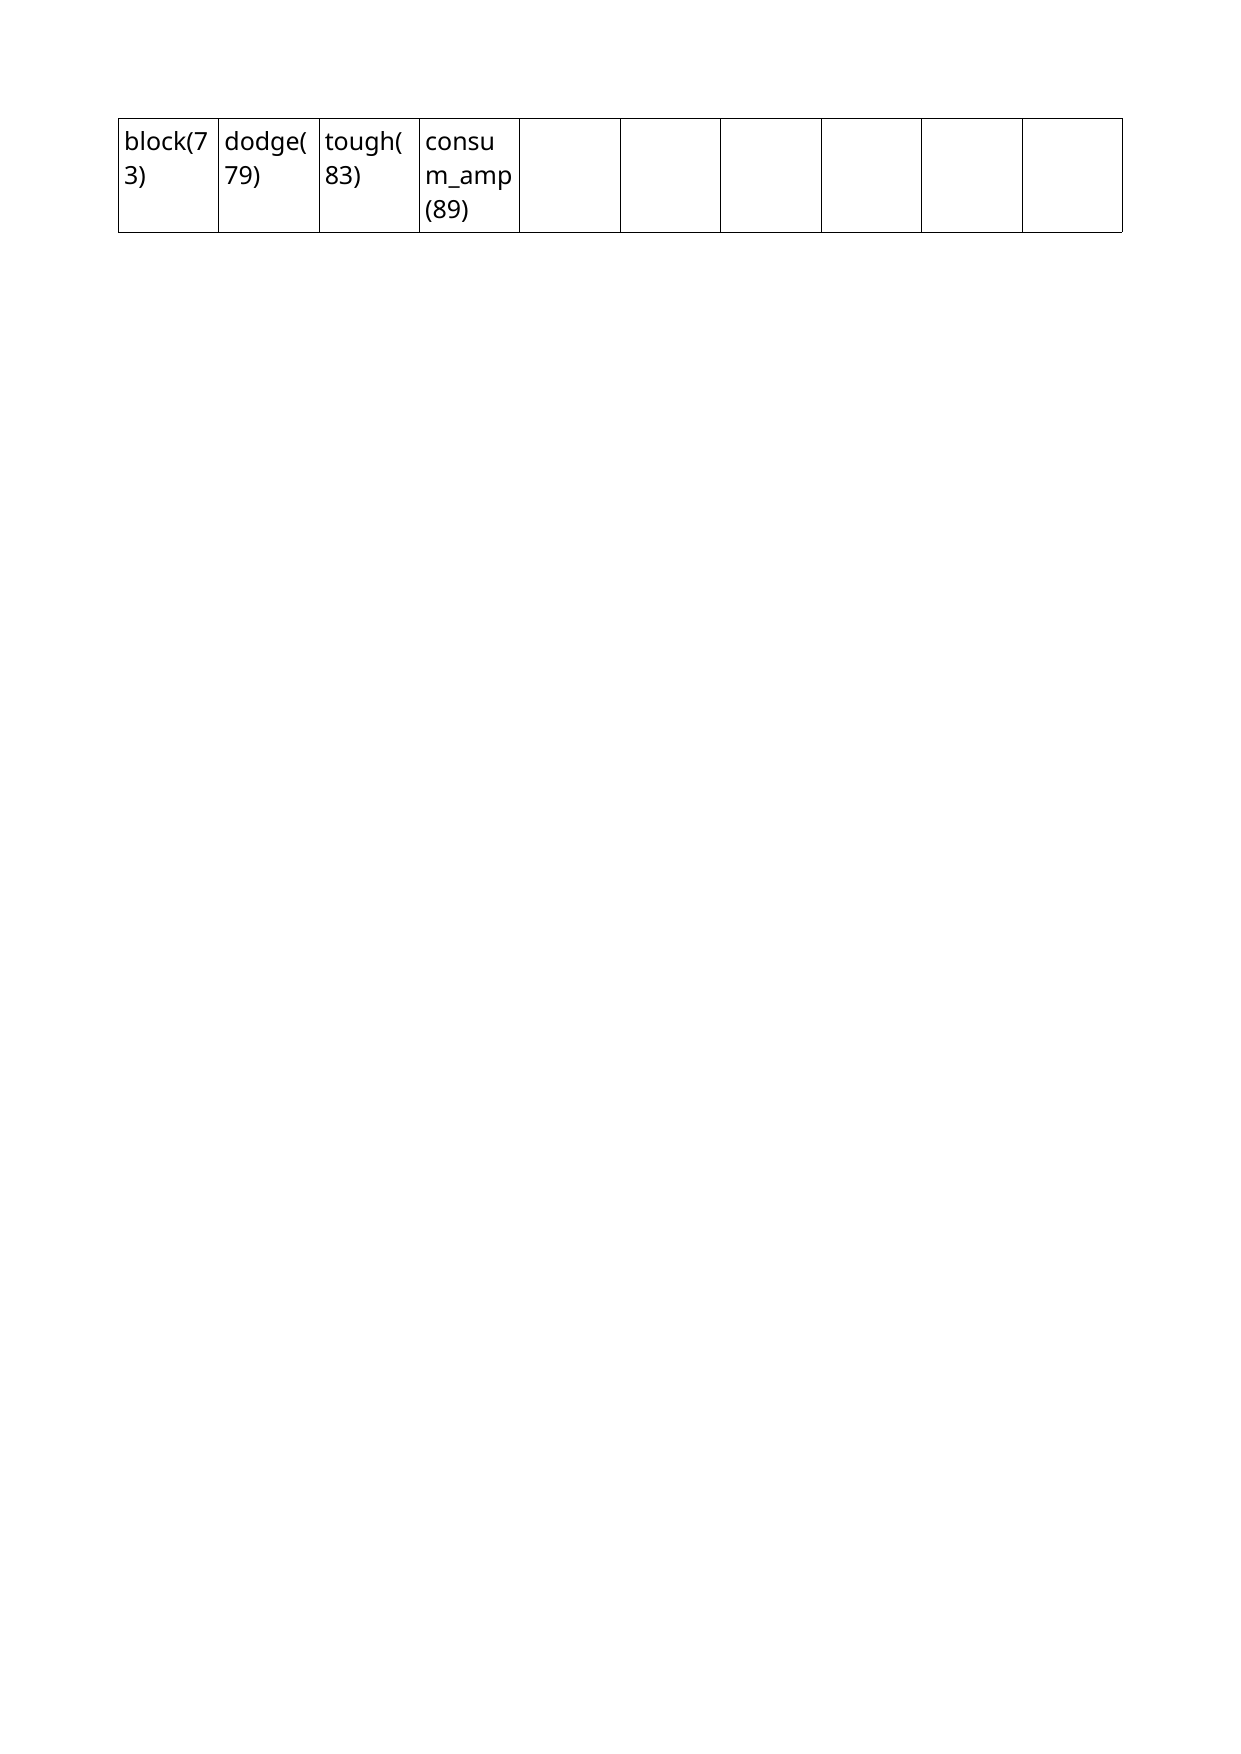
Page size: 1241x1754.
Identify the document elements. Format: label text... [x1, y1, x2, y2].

table_cell block(73) [119, 119, 218, 232]
table_cell [922, 119, 1022, 232]
table_cell consum_amp(89) [420, 119, 519, 232]
table_cell [1023, 119, 1122, 232]
table_cell tough(83) [320, 119, 419, 232]
table_cell dodge(79) [219, 119, 319, 232]
table_cell [520, 119, 620, 232]
table_cell [822, 119, 921, 232]
table_cell [721, 119, 821, 232]
table_cell [621, 119, 720, 232]
